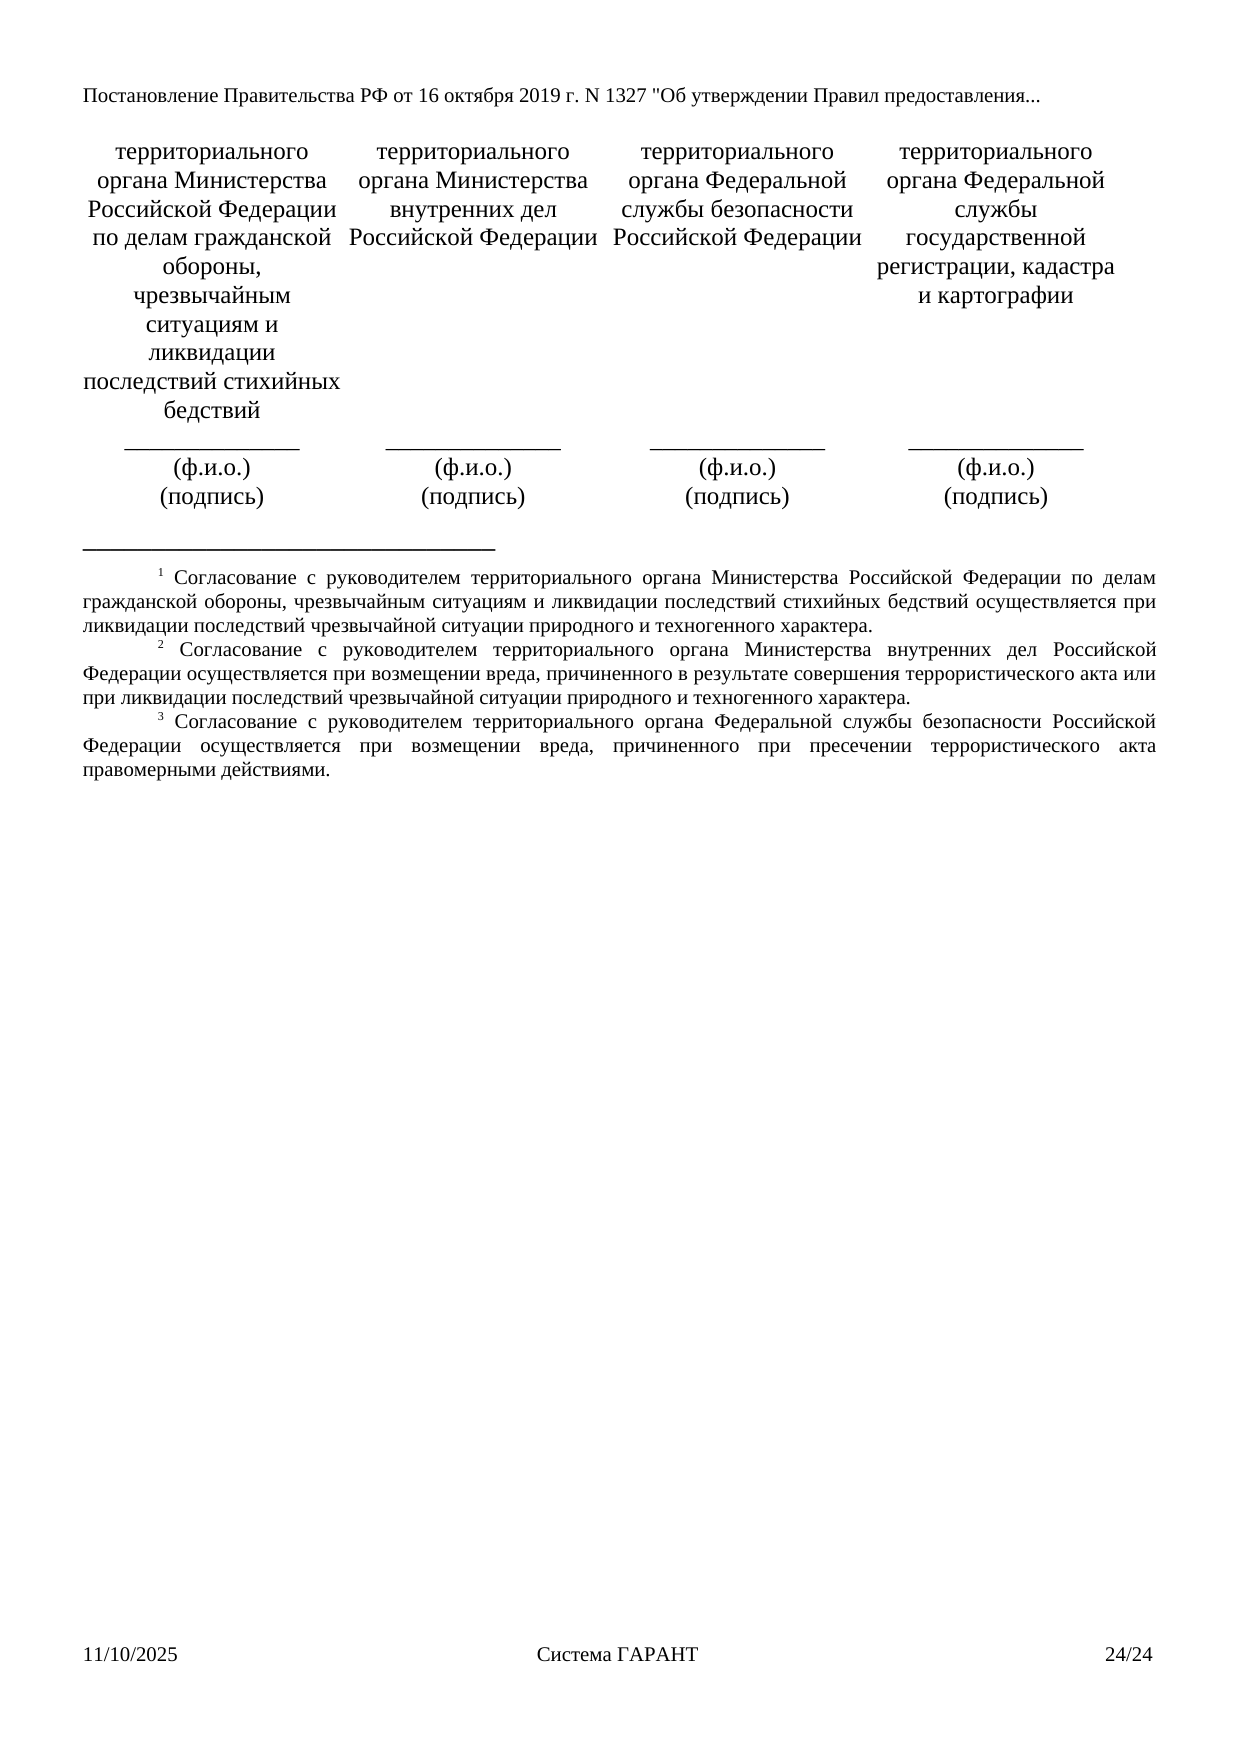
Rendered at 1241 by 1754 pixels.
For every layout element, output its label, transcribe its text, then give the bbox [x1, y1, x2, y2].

table_header территориального органа Министерства Российской Федерации по делам гражданской обороны, чрезвычайным ситуациям и ликвидации последствий стихийных бедствий [83, 136, 341, 424]
table_cell (подпись) [869, 481, 1122, 510]
table_cell (ф.и.о.) [83, 453, 341, 481]
text 1 Согласование с руководителем территориального органа Министерства Российской Федерации по делам гражданской обороны, чрезвычайным ситуациям и ликвидации последствий стихийных бедствий осуществляется при ликвидации последствий чрезвычайной ситуации природного и техногенного характера. [83, 565, 1157, 637]
table_cell (подпись) [341, 481, 605, 510]
table_cell (подпись) [605, 481, 869, 510]
table_cell (подпись) [83, 481, 341, 510]
table_cell ______________ [869, 424, 1122, 452]
table_cell ______________ [605, 424, 869, 452]
text ────────────────────────────── [83, 539, 1157, 565]
table_header территориального органа Федеральной службы безопасности Российской Федерации [605, 136, 869, 424]
table_header территориального органа Министерства внутренних дел Российской Федерации [341, 136, 605, 424]
table_cell (ф.и.о.) [605, 453, 869, 481]
table_cell ______________ [83, 424, 341, 452]
table_header территориального органа Федеральной службы государственной регистрации, кадастра и картографии [869, 136, 1122, 424]
table_cell ______________ [341, 424, 605, 452]
table_cell (ф.и.о.) [869, 453, 1122, 481]
table_cell (ф.и.о.) [341, 453, 605, 481]
text 2 Согласование с руководителем территориального органа Министерства внутренних дел Российской Федерации осуществляется при возмещении вреда, причиненного в результате совершения террористического акта или при ликвидации последствий чрезвычайной ситуации природного и техногенного характера. [83, 637, 1157, 709]
text 3 Согласование с руководителем территориального органа Федеральной службы безопасности Российской Федерации осуществляется при возмещении вреда, причиненного при пресечении террористического акта правомерными действиями. [83, 709, 1157, 781]
